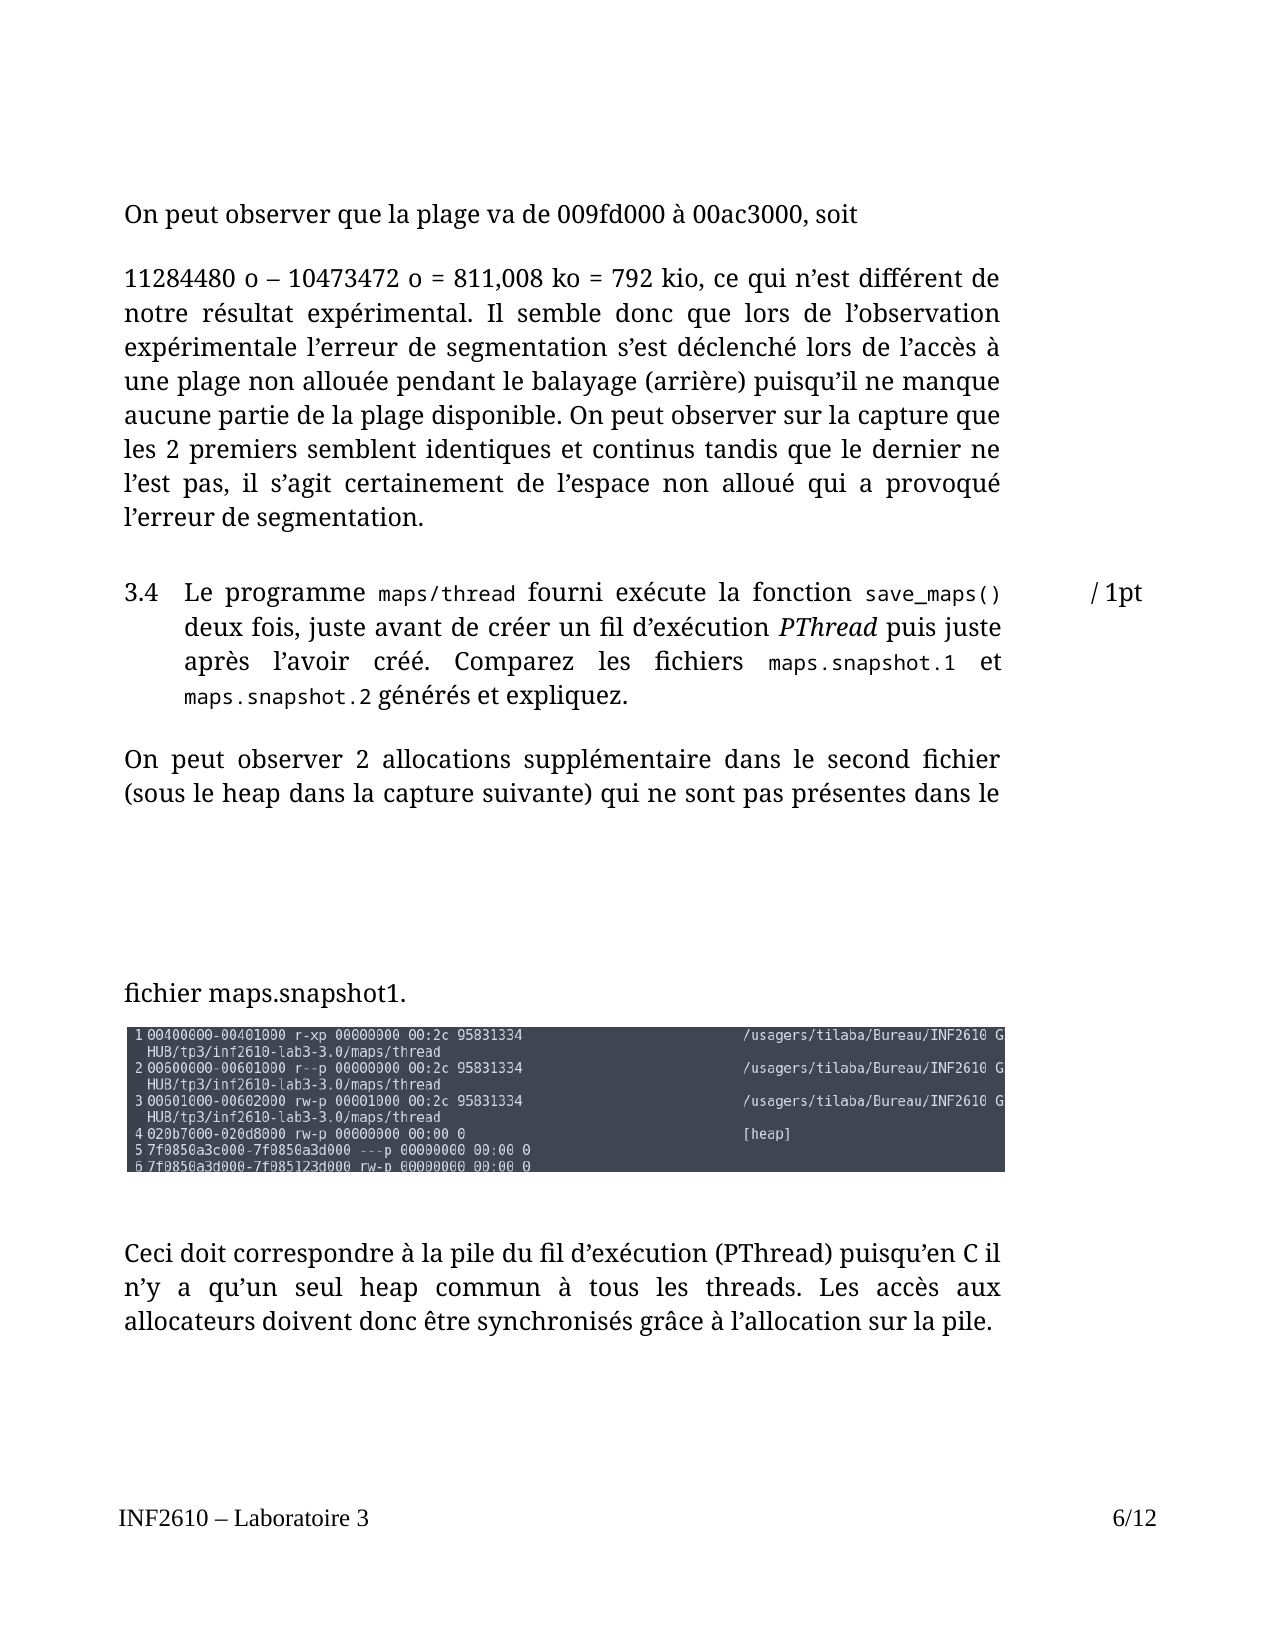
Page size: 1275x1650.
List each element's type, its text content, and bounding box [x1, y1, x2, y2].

table_cell Le programme maps/thread fourni exécute la fonction save_maps() deux fois, juste avant de créer un fil d’exécution PThread puis juste après l’avoir créé. Comparez les fichiers maps.snapshot.1 et maps.snapshot.2 générés et expliquez. On peut observer 2 allocations supplémentaire dans le second fichier (sous le heap dans la capture suivante) qui ne sont pas présentes dans le fichier maps.snapshot1. Ceci doit correspondre à la pile du fil d’exécution (PThread) puisqu’en C il n’y a qu’un seul heap commun à tous les threads. Les accès aux allocateurs doivent donc être synchronisés grâce à l’allocation sur la pile. [118, 554, 1007, 1358]
table_cell On peut observer que la plage va de 009fd000 à 00ac3000, soit 11284480 o – 10473472 o = 811,008 ko = 792 kio, ce qui n’est différent de notre résultat expérimental. Il semble donc que lors de l’observation expérimentale l’erreur de segmentation s’est déclenché lors de l’accès à une plage non allouée pendant le balayage (arrière) puisqu’il ne manque aucune partie de la plage disponible. On peut observer sur la capture que les 2 premiers semblent identiques et continus tandis que le dernier ne l’est pas, il s’agit certainement de l’espace non alloué qui a provoqué l’erreur de segmentation. [118, 176, 1007, 554]
table_cell / 1pt [1077, 554, 1157, 1358]
table_cell [1008, 554, 1077, 1358]
table_cell [1077, 176, 1157, 554]
table_cell [1008, 176, 1077, 554]
picture [127, 1027, 1005, 1172]
